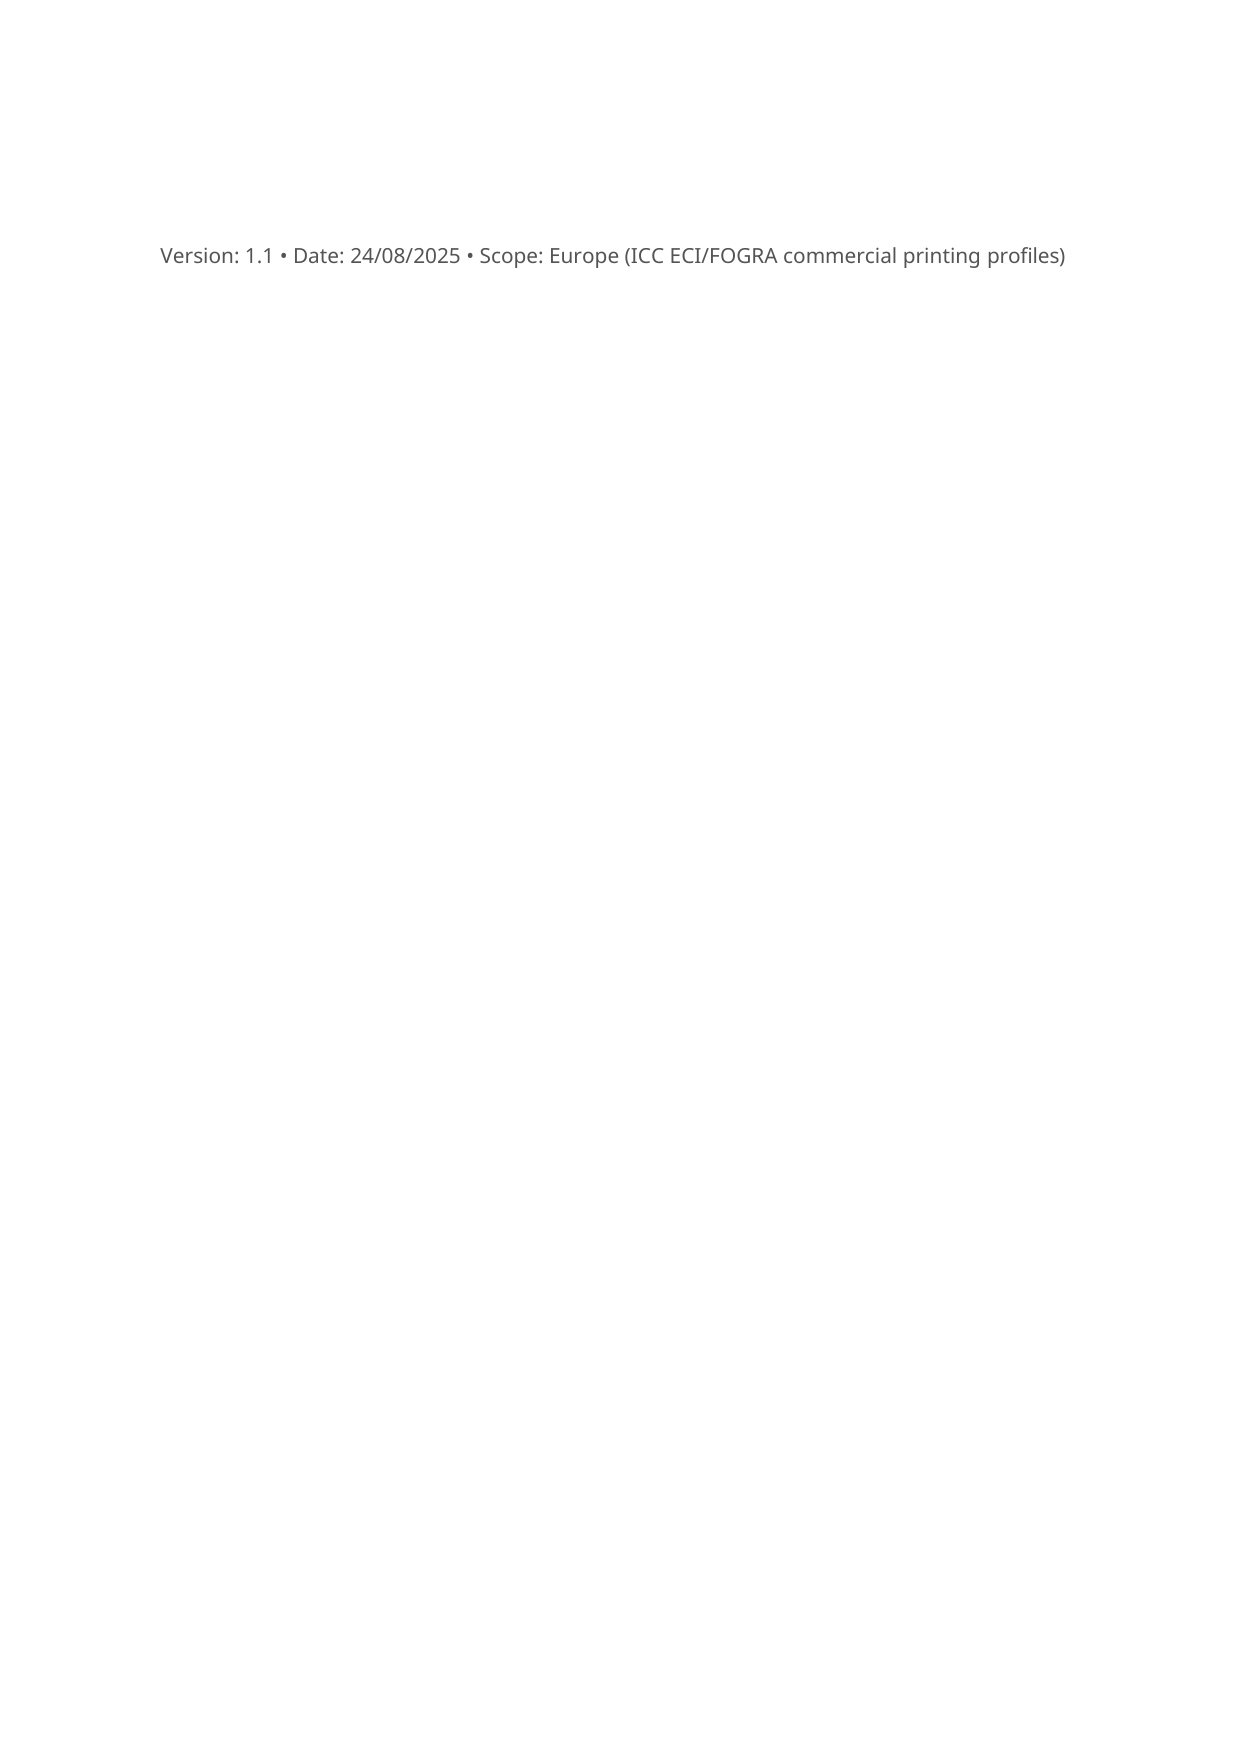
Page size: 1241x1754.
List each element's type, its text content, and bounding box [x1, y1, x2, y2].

text Version: 1.1 • Date: 24/08/2025 • Scope: Europe (ICC ECI/FOGRA commercial printing profiles) [160, 241, 1240, 270]
